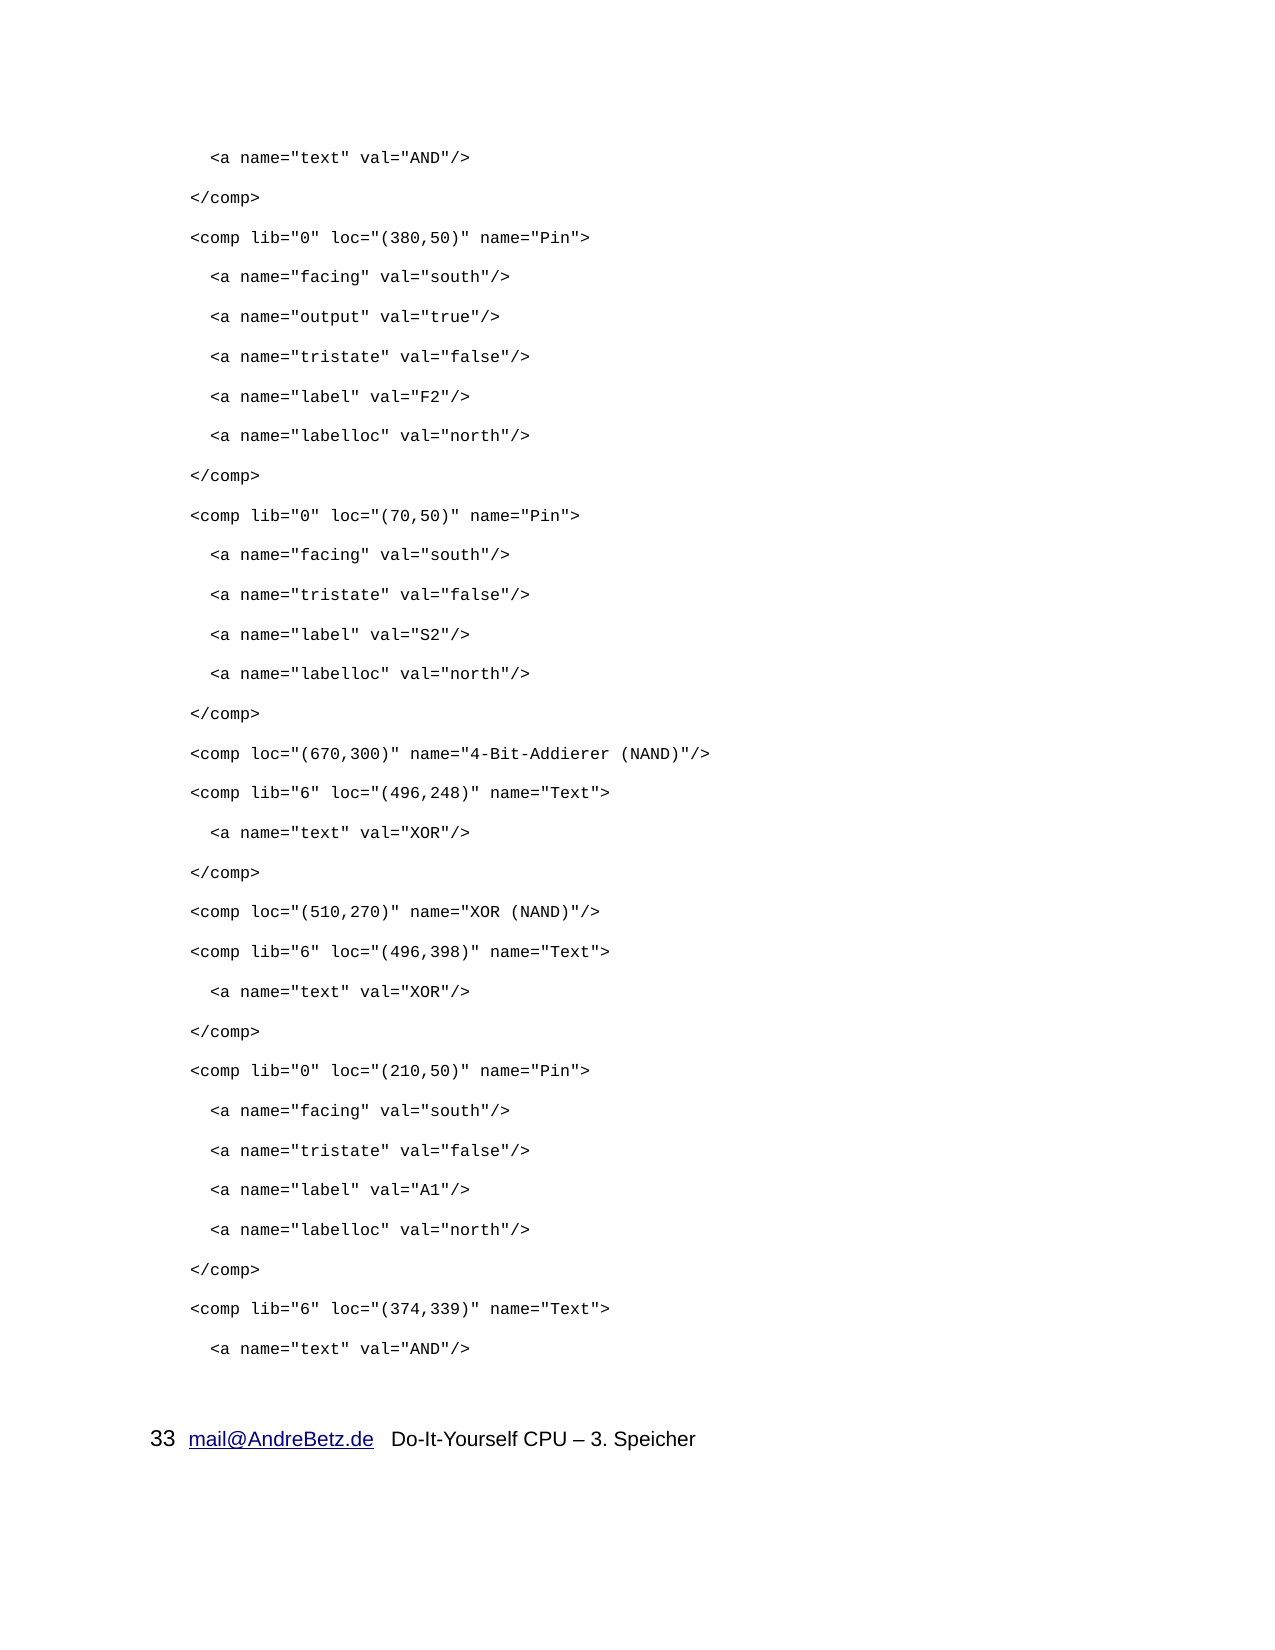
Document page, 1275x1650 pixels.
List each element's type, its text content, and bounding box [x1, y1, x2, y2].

text <a name="tristate" val="false"/> [150, 348, 1125, 367]
text <a name="labelloc" val="north"/> [150, 428, 1125, 447]
text </comp> [150, 706, 1125, 724]
text </comp> [150, 190, 1125, 208]
text <comp lib="6" loc="(496,248)" name="Text"> [150, 785, 1125, 804]
text <a name="facing" val="south"/> [150, 269, 1125, 288]
text <a name="text" val="XOR"/> [150, 825, 1125, 843]
text <comp lib="6" loc="(374,339)" name="Text"> [150, 1301, 1125, 1320]
text <a name="text" val="XOR"/> [150, 983, 1125, 1002]
text </comp> [150, 1261, 1125, 1280]
text <a name="text" val="AND"/> [150, 1341, 1125, 1359]
text <comp loc="(670,300)" name="4-Bit-Addierer (NAND)"/> [150, 745, 1125, 764]
text <comp lib="0" loc="(210,50)" name="Pin"> [150, 1063, 1125, 1082]
text <comp lib="0" loc="(70,50)" name="Pin"> [150, 507, 1125, 526]
text </comp> [150, 864, 1125, 883]
text <a name="facing" val="south"/> [150, 1102, 1125, 1121]
text <a name="tristate" val="false"/> [150, 587, 1125, 605]
text <a name="output" val="true"/> [150, 309, 1125, 328]
text <a name="facing" val="south"/> [150, 547, 1125, 566]
text </comp> [150, 467, 1125, 486]
text <a name="text" val="AND"/> [150, 150, 1125, 169]
text <a name="labelloc" val="north"/> [150, 1222, 1125, 1240]
text <a name="labelloc" val="north"/> [150, 666, 1125, 685]
text <comp loc="(510,270)" name="XOR (NAND)"/> [150, 904, 1125, 923]
text <comp lib="6" loc="(496,398)" name="Text"> [150, 944, 1125, 963]
text <a name="label" val="S2"/> [150, 626, 1125, 645]
text <a name="label" val="F2"/> [150, 388, 1125, 407]
text </comp> [150, 1023, 1125, 1042]
text <a name="label" val="A1"/> [150, 1182, 1125, 1201]
text <a name="tristate" val="false"/> [150, 1142, 1125, 1161]
text <comp lib="0" loc="(380,50)" name="Pin"> [150, 229, 1125, 248]
